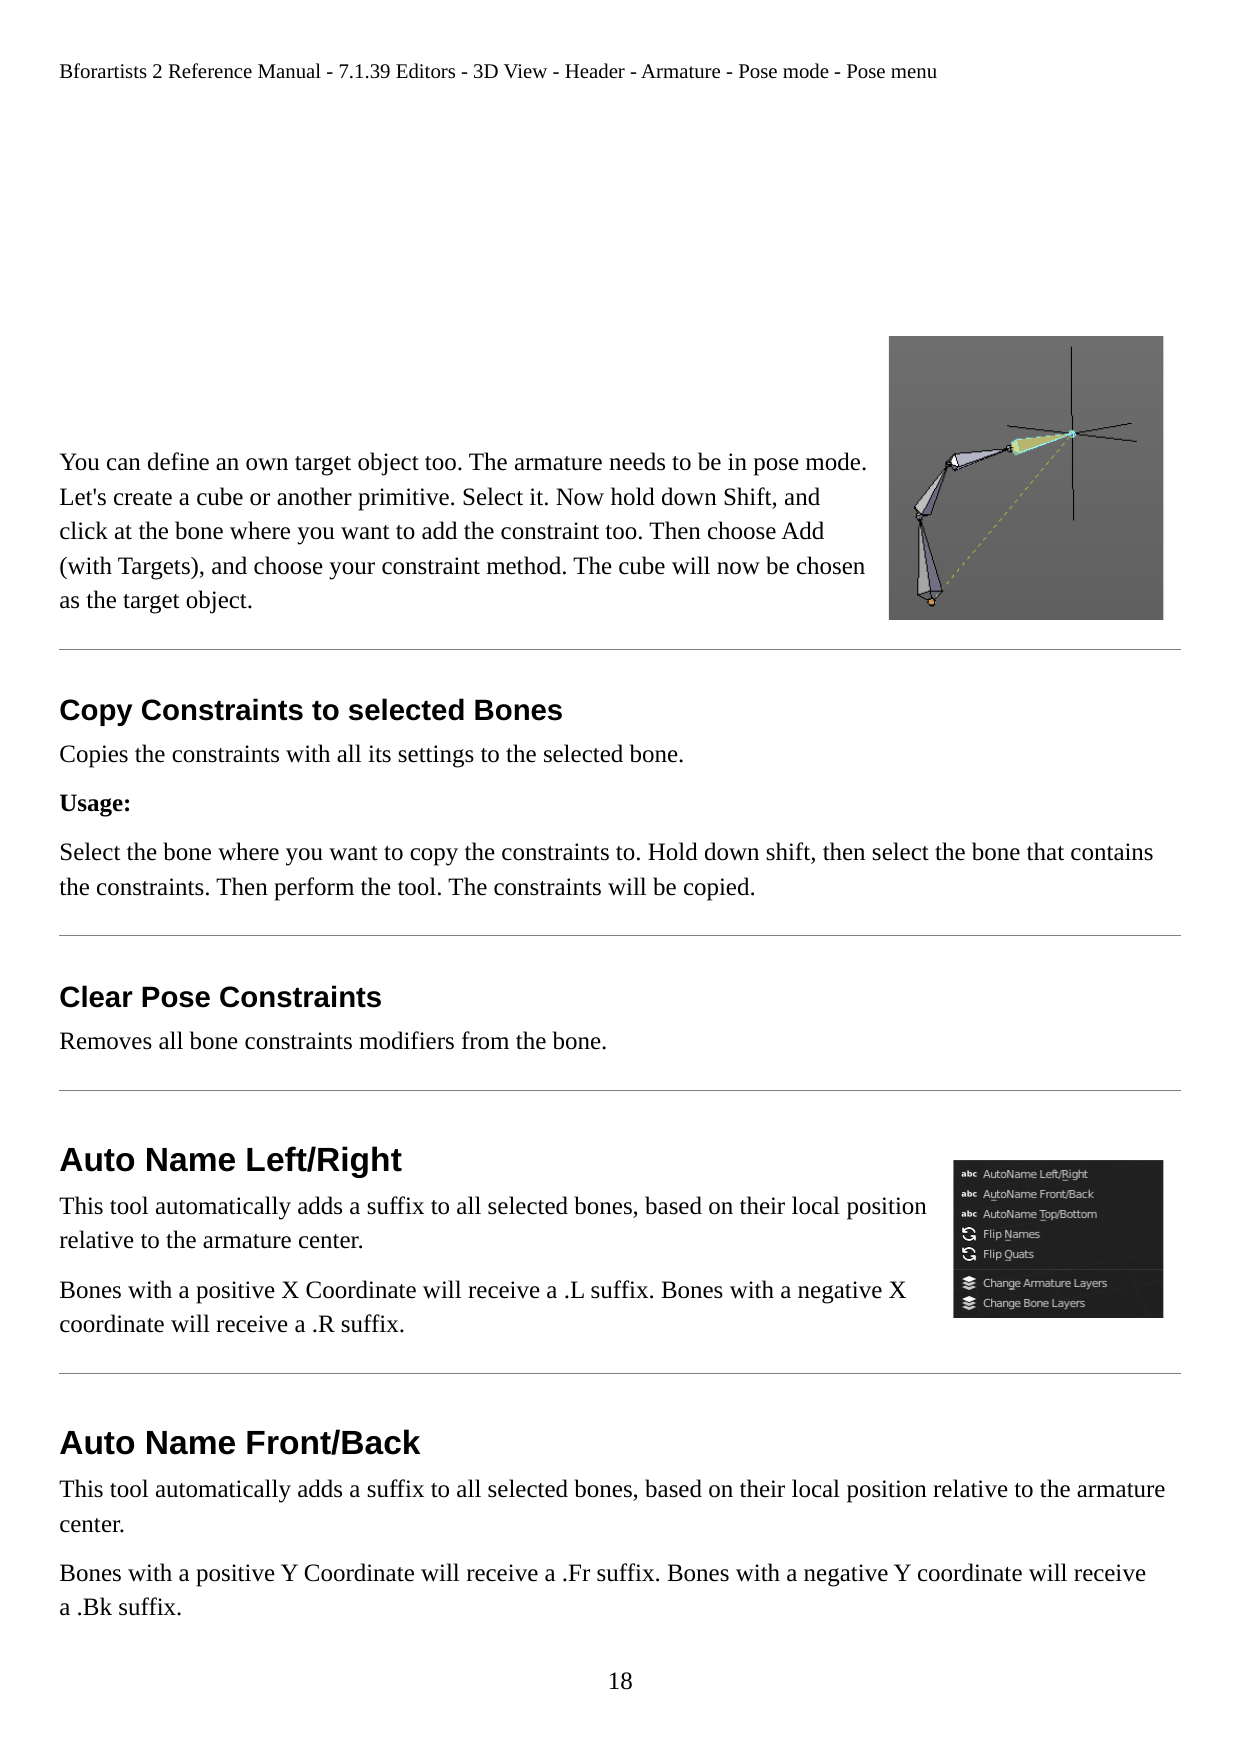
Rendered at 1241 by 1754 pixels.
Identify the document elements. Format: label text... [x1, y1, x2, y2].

text This tool automatically adds a suffix to all selected bones, based on their local position relative to the armature center. [59, 1191, 953, 1254]
subtitle Auto Name Front/Back [59, 1423, 1181, 1462]
text Usage: [59, 788, 1181, 817]
picture [888, 336, 1164, 620]
text Bones with a positive X Coordinate will receive a .L suffix. Bones with a negative X coordinate will receive a .R suffix. [59, 1275, 1181, 1338]
subtitle Auto Name Left/Right [59, 1140, 1181, 1179]
text You can define an own target object too. The armature needs to be in pose mode. Let's create a cube or another primitive. Select it. Now hold down Shift, and click at the bone where you want to add the constraint too. Then choose Add (with Targets), and choose your constraint method. The cube will now be chosen as the target object. [59, 447, 888, 614]
text Select the bone where you want to copy the constraints to. Hold down shift, then select the bone that contains the constraints. Then perform the tool. The constraints will be copied. [59, 837, 1181, 901]
text This tool automatically adds a suffix to all selected bones, based on their local position relative to the armature center. [59, 1474, 1181, 1538]
subtitle Copy Constraints to selected Bones [59, 693, 1181, 727]
text Copies the constraints with all its settings to the selected bone. [59, 739, 1181, 768]
text Removes all bone constraints modifiers from the bone. [59, 1026, 1181, 1055]
picture [953, 1160, 1164, 1318]
subtitle Clear Pose Constraints [59, 980, 1181, 1013]
text Bones with a positive Y Coordinate will receive a .Fr suffix. Bones with a negative Y coordinate will receive a .Bk suffix. [59, 1558, 1181, 1621]
